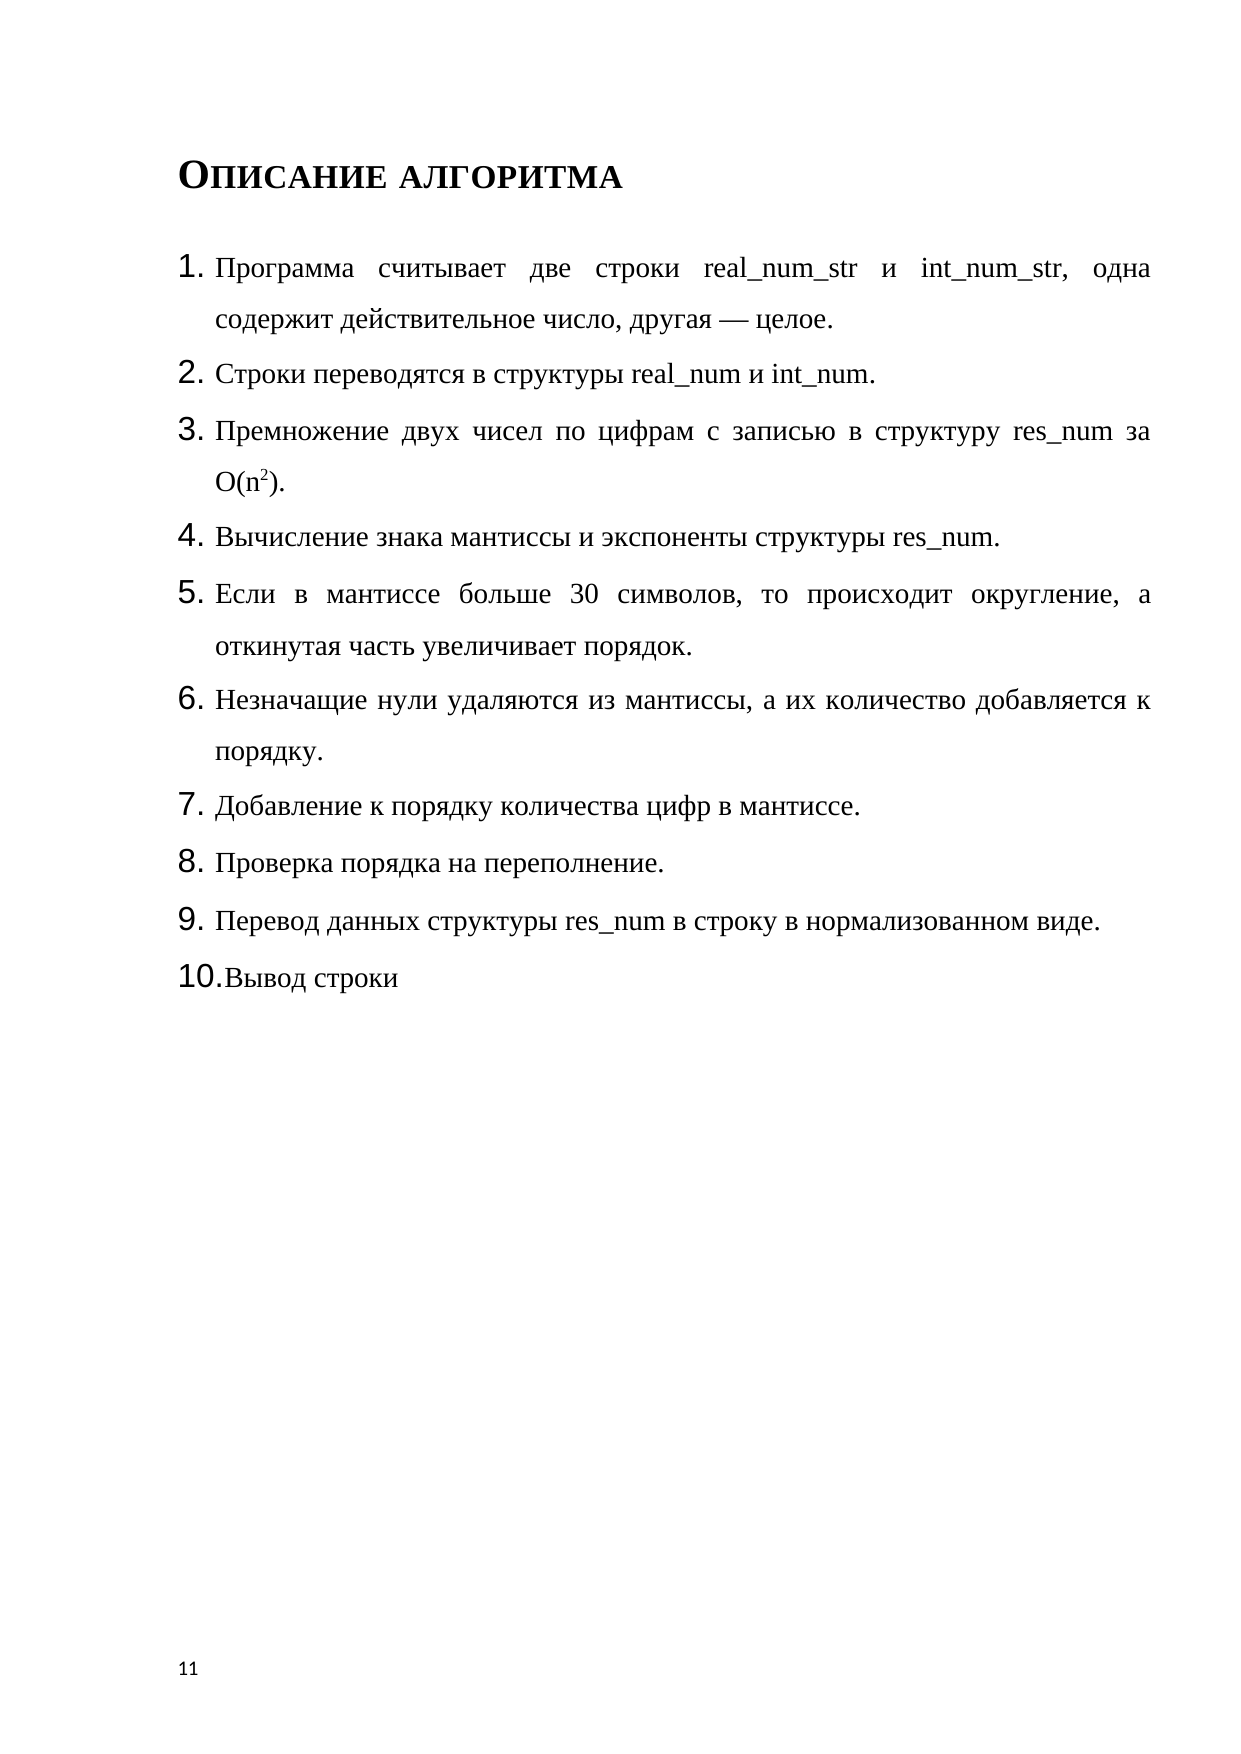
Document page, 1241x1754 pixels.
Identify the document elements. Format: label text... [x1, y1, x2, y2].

list Программа считывает две строки real_num_str и int_num_str, одна содержит действительное число, другая — целое. [177, 246, 1152, 335]
list Строки переводятся в структуры real_num и int_num. [177, 352, 1152, 390]
list Перевод данных структуры res_num в строку в нормализованном виде. [177, 899, 1152, 937]
list Добавление к порядку количества цифр в мантиссе. [177, 783, 1152, 822]
list Незначащие нули удаляются из мантиссы, а их количество добавляется к порядку. [177, 678, 1152, 767]
list Если в мантиссе больше 30 символов, то происходит округление, а откинутая часть увеличивает порядок. [177, 572, 1152, 661]
list Вычисление знака мантиссы и экспоненты структуры res_num. [177, 515, 1152, 553]
list Проверка порядка на переполнение. [177, 841, 1152, 879]
subtitle Описание алгоритма [177, 149, 1152, 197]
list Вывод строки [177, 956, 1152, 995]
list Премножение двух чисел по цифрам с записью в структуру res_num за O(n2). [177, 409, 1152, 498]
